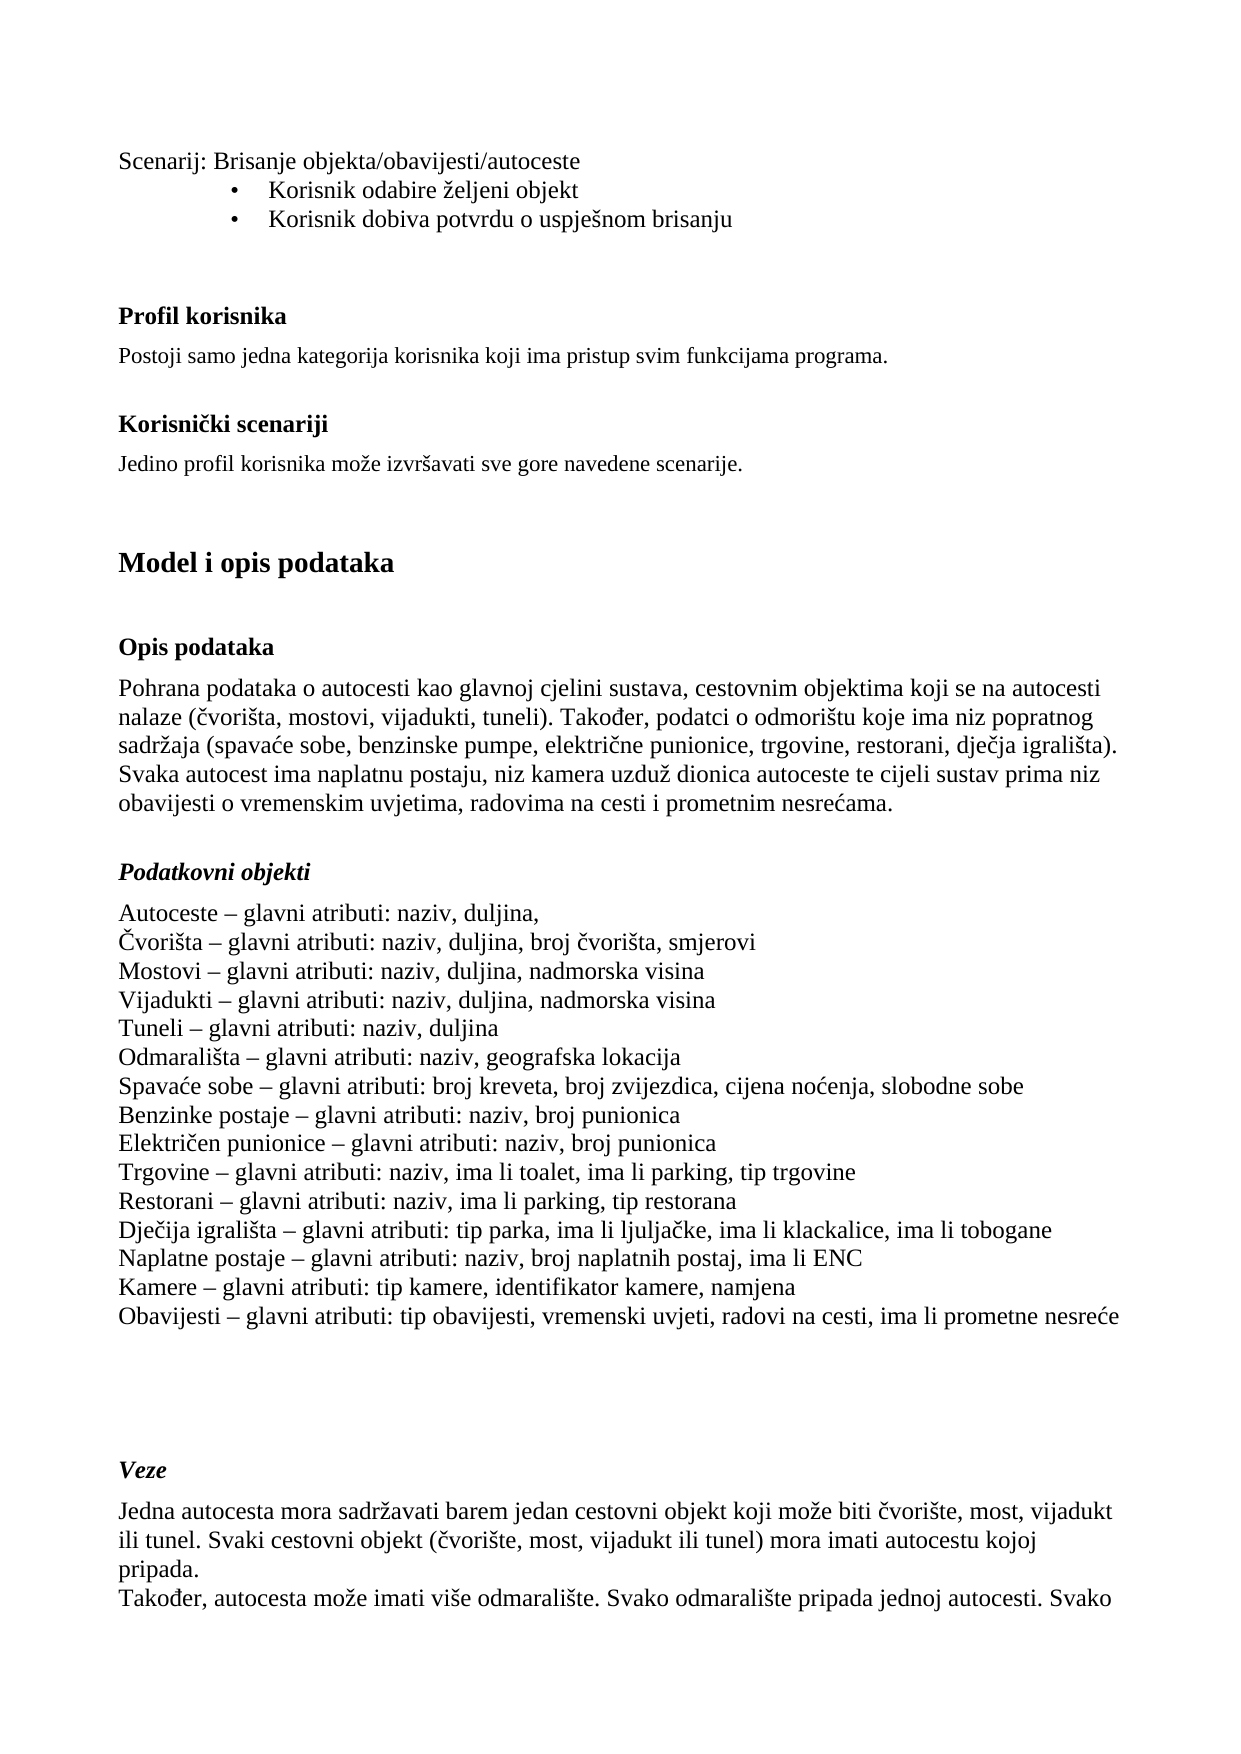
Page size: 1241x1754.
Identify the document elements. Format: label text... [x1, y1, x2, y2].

text Kamere – glavni atributi: tip kamere, identifikator kamere, namjena [118, 1272, 1122, 1301]
text Električen punionice – glavni atributi: naziv, broj punionica [118, 1128, 1122, 1157]
text Opis podataka [118, 632, 1122, 661]
text Scenarij: Brisanje objekta/obavijesti/autoceste [118, 146, 1122, 175]
text Trgovine – glavni atributi: naziv, ima li toalet, ima li parking, tip trgovine [118, 1157, 1122, 1186]
text Benzinke postaje – glavni atributi: naziv, broj punionica [118, 1100, 1122, 1128]
text Jedino profil korisnika može izvršavati sve gore navedene scenarije. [118, 450, 1122, 477]
text Naplatne postaje – glavni atributi: naziv, broj naplatnih postaj, ima li ENC [118, 1243, 1122, 1272]
text Mostovi – glavni atributi: naziv, duljina, nadmorska visina [118, 956, 1122, 985]
text Također, autocesta može imati više odmaralište. Svako odmaralište pripada jednoj autocesti. Svako [118, 1583, 1122, 1611]
text Jedna autocesta mora sadržavati barem jedan cestovni objekt koji može biti čvorište, most, vijadukt ili tunel. Svaki cestovni objekt (čvorište, most, vijadukt ili tunel) mora imati autocestu kojoj pripada. [118, 1496, 1122, 1583]
text Postoji samo jedna kategorija korisnika koji ima pristup svim funkcijama programa. [118, 342, 1122, 368]
text Odmarališta – glavni atributi: naziv, geografska lokacija [118, 1042, 1122, 1071]
text Tuneli – glavni atributi: naziv, duljina [118, 1013, 1122, 1042]
text Korisnički scenariji [118, 409, 1122, 438]
list Korisnik dobiva potvrdu o uspješnom brisanju [231, 204, 1122, 232]
text Dječija igrališta – glavni atributi: tip parka, ima li ljuljačke, ima li klackalice, ima li tobogane [118, 1215, 1122, 1243]
text Spavaće sobe – glavni atributi: broj kreveta, broj zvijezdica, cijena noćenja, slobodne sobe [118, 1071, 1122, 1100]
text Obavijesti – glavni atributi: tip obavijesti, vremenski uvjeti, radovi na cesti, ima li prometne nesreće [118, 1301, 1122, 1330]
text Čvorišta – glavni atributi: naziv, duljina, broj čvorišta, smjerovi [118, 927, 1122, 956]
text Restorani – glavni atributi: naziv, ima li parking, tip restorana [118, 1186, 1122, 1215]
text Podatkovni objekti [118, 857, 1122, 886]
text Model i opis podataka [118, 545, 1122, 579]
list Korisnik odabire željeni objekt [231, 175, 1122, 204]
text Veze [118, 1455, 1122, 1484]
text Profil korisnika [118, 301, 1122, 330]
text Vijadukti – glavni atributi: naziv, duljina, nadmorska visina [118, 985, 1122, 1013]
text Autoceste – glavni atributi: naziv, duljina, [118, 898, 1122, 927]
text Pohrana podataka o autocesti kao glavnoj cjelini sustava, cestovnim objektima koji se na autocesti nalaze (čvorišta, mostovi, vijadukti, tuneli). Također, podatci o odmorištu koje ima niz popratnog sadržaja (spavaće sobe, benzinske pumpe, električne punionice, trgovine, restorani, dječja igrališta). Svaka autocest ima naplatnu postaju, niz kamera uzduž dionica autoceste te cijeli sustav prima niz obavijesti o vremenskim uvjetima, radovima na cesti i prometnim nesrećama. [118, 673, 1122, 817]
